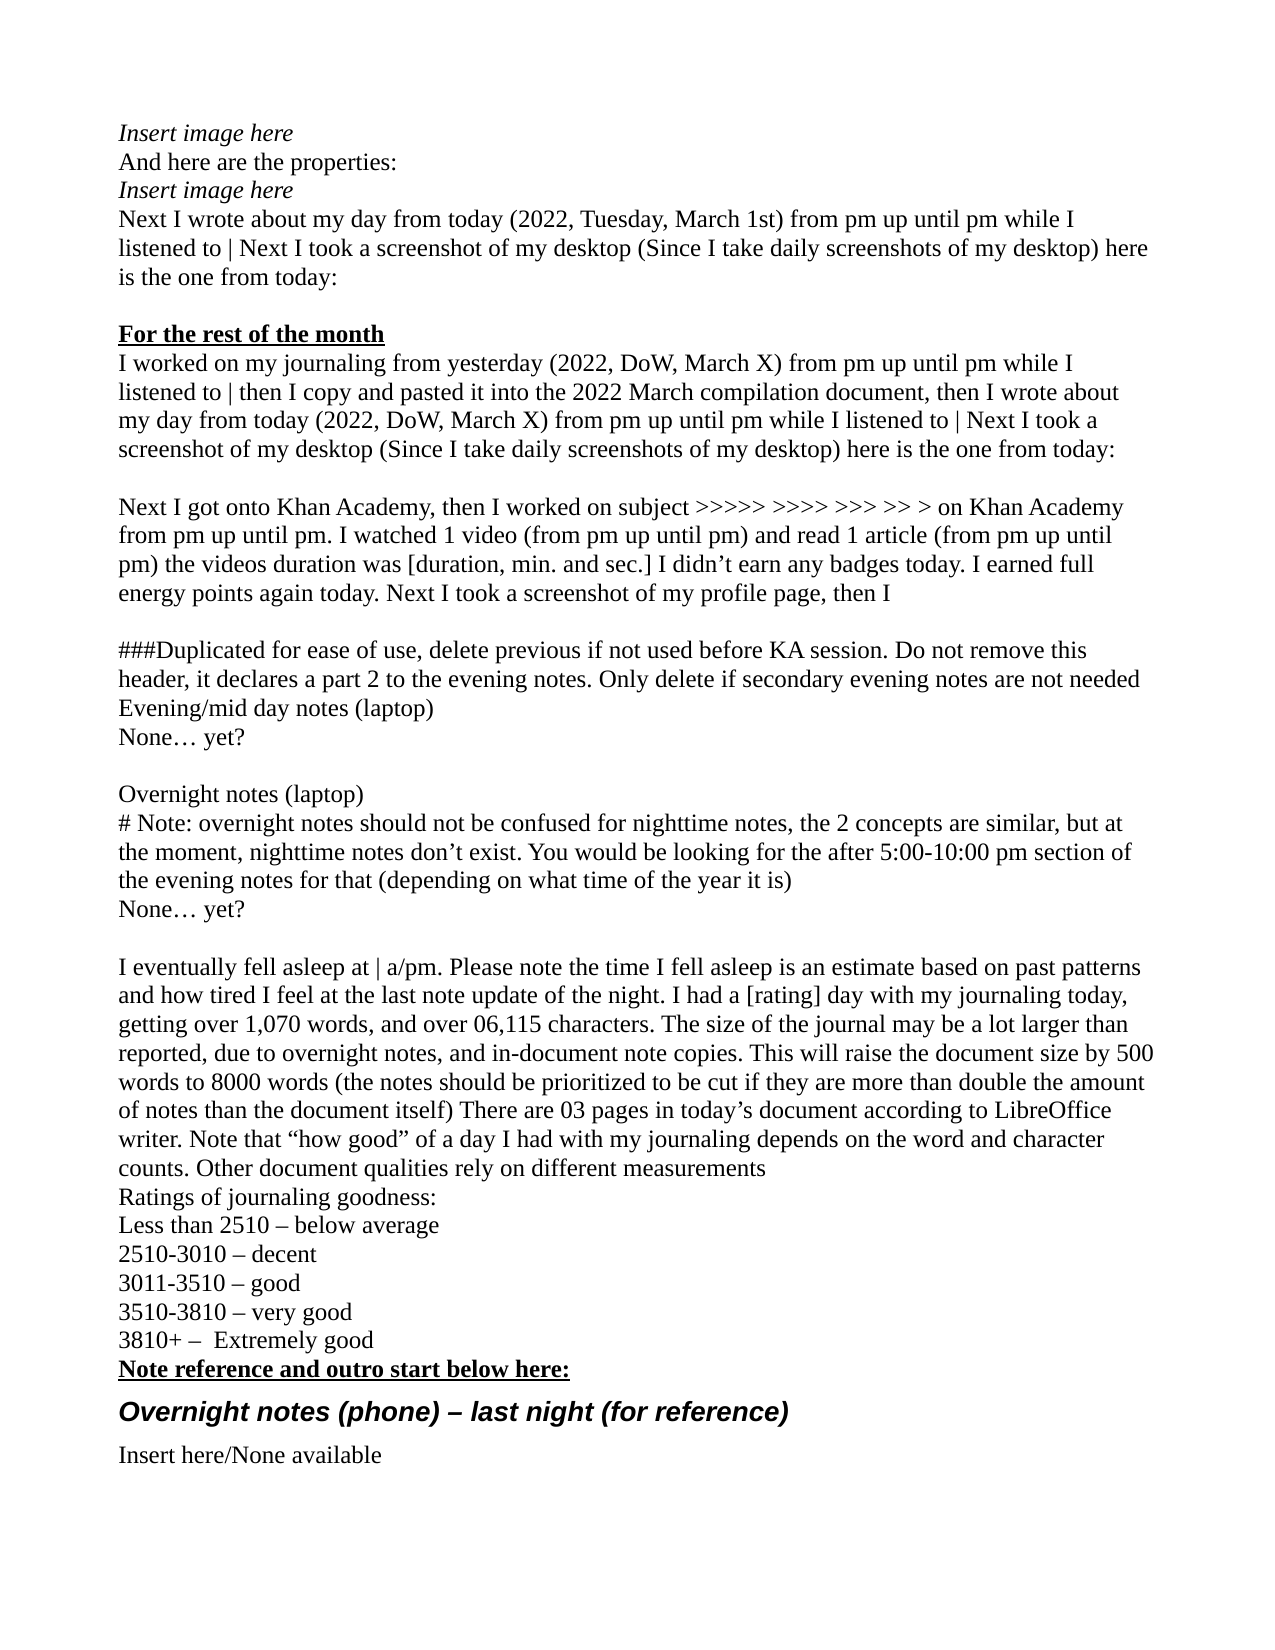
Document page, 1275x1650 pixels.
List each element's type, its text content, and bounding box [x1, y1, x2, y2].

text For the rest of the month [118, 319, 1157, 348]
text None… yet? [118, 894, 1157, 923]
text I worked on my journaling from yesterday (2022, DoW, March X) from pm up until pm while I listened to | then I copy and pasted it into the 2022 March compilation document, then I wrote about my day from today (2022, DoW, March X) from pm up until pm while I listened to | Next I took a screenshot of my desktop (Since I take daily screenshots of my desktop) here is the one from today: [118, 348, 1157, 463]
text Insert here/None available [118, 1440, 1157, 1469]
text Insert image here [118, 118, 1157, 147]
text 3011-3510 – good [118, 1268, 1157, 1297]
text Note reference and outro start below here: [118, 1354, 1157, 1383]
text I eventually fell asleep at | a/pm. Please note the time I fell asleep is an estimate based on past patterns and how tired I feel at the last note update of the night. I had a [rating] day with my journaling today, getting over 1,070 words, and over 06,115 characters. The size of the journal may be a lot larger than reported, due to overnight notes, and in-document note copies. This will raise the document size by 500 words to 8000 words (the notes should be prioritized to be cut if they are more than double the amount of notes than the document itself) There are 03 pages in today’s document according to LibreOffice writer. Note that “how good” of a day I had with my journaling depends on the word and character counts. Other document qualities rely on different measurements [118, 952, 1157, 1182]
text Next I got onto Khan Academy, then I worked on subject >>>>> >>>> >>> >> > on Khan Academy from pm up until pm. I watched 1 video (from pm up until pm) and read 1 article (from pm up until pm) the videos duration was [duration, min. and sec.] I didn’t earn any badges today. I earned full energy points again today. Next I took a screenshot of my profile page, then I [118, 492, 1157, 607]
text Overnight notes (laptop) [118, 779, 1157, 808]
subtitle Overnight notes (phone) – last night (for reference) [118, 1396, 1157, 1427]
text And here are the properties: [118, 147, 1157, 176]
text Ratings of journaling goodness: [118, 1182, 1157, 1211]
text Less than 2510 – below average [118, 1211, 1157, 1239]
text None… yet? [118, 722, 1157, 751]
text Insert image here [118, 176, 1157, 204]
text ###Duplicated for ease of use, delete previous if not used before KA session. Do not remove this header, it declares a part 2 to the evening notes. Only delete if secondary evening notes are not needed [118, 636, 1157, 693]
text # Note: overnight notes should not be confused for nighttime notes, the 2 concepts are similar, but at the moment, nighttime notes don’t exist. You would be looking for the after 5:00-10:00 pm section of the evening notes for that (depending on what time of the year it is) [118, 808, 1157, 894]
text 3510-3810 – very good [118, 1297, 1157, 1326]
text Next I wrote about my day from today (2022, Tuesday, March 1st) from pm up until pm while I listened to | Next I took a screenshot of my desktop (Since I take daily screenshots of my desktop) here is the one from today: [118, 204, 1157, 291]
text 2510-3010 – decent [118, 1239, 1157, 1268]
text 3810+ – Extremely good [118, 1326, 1157, 1354]
text Evening/mid day notes (laptop) [118, 693, 1157, 722]
